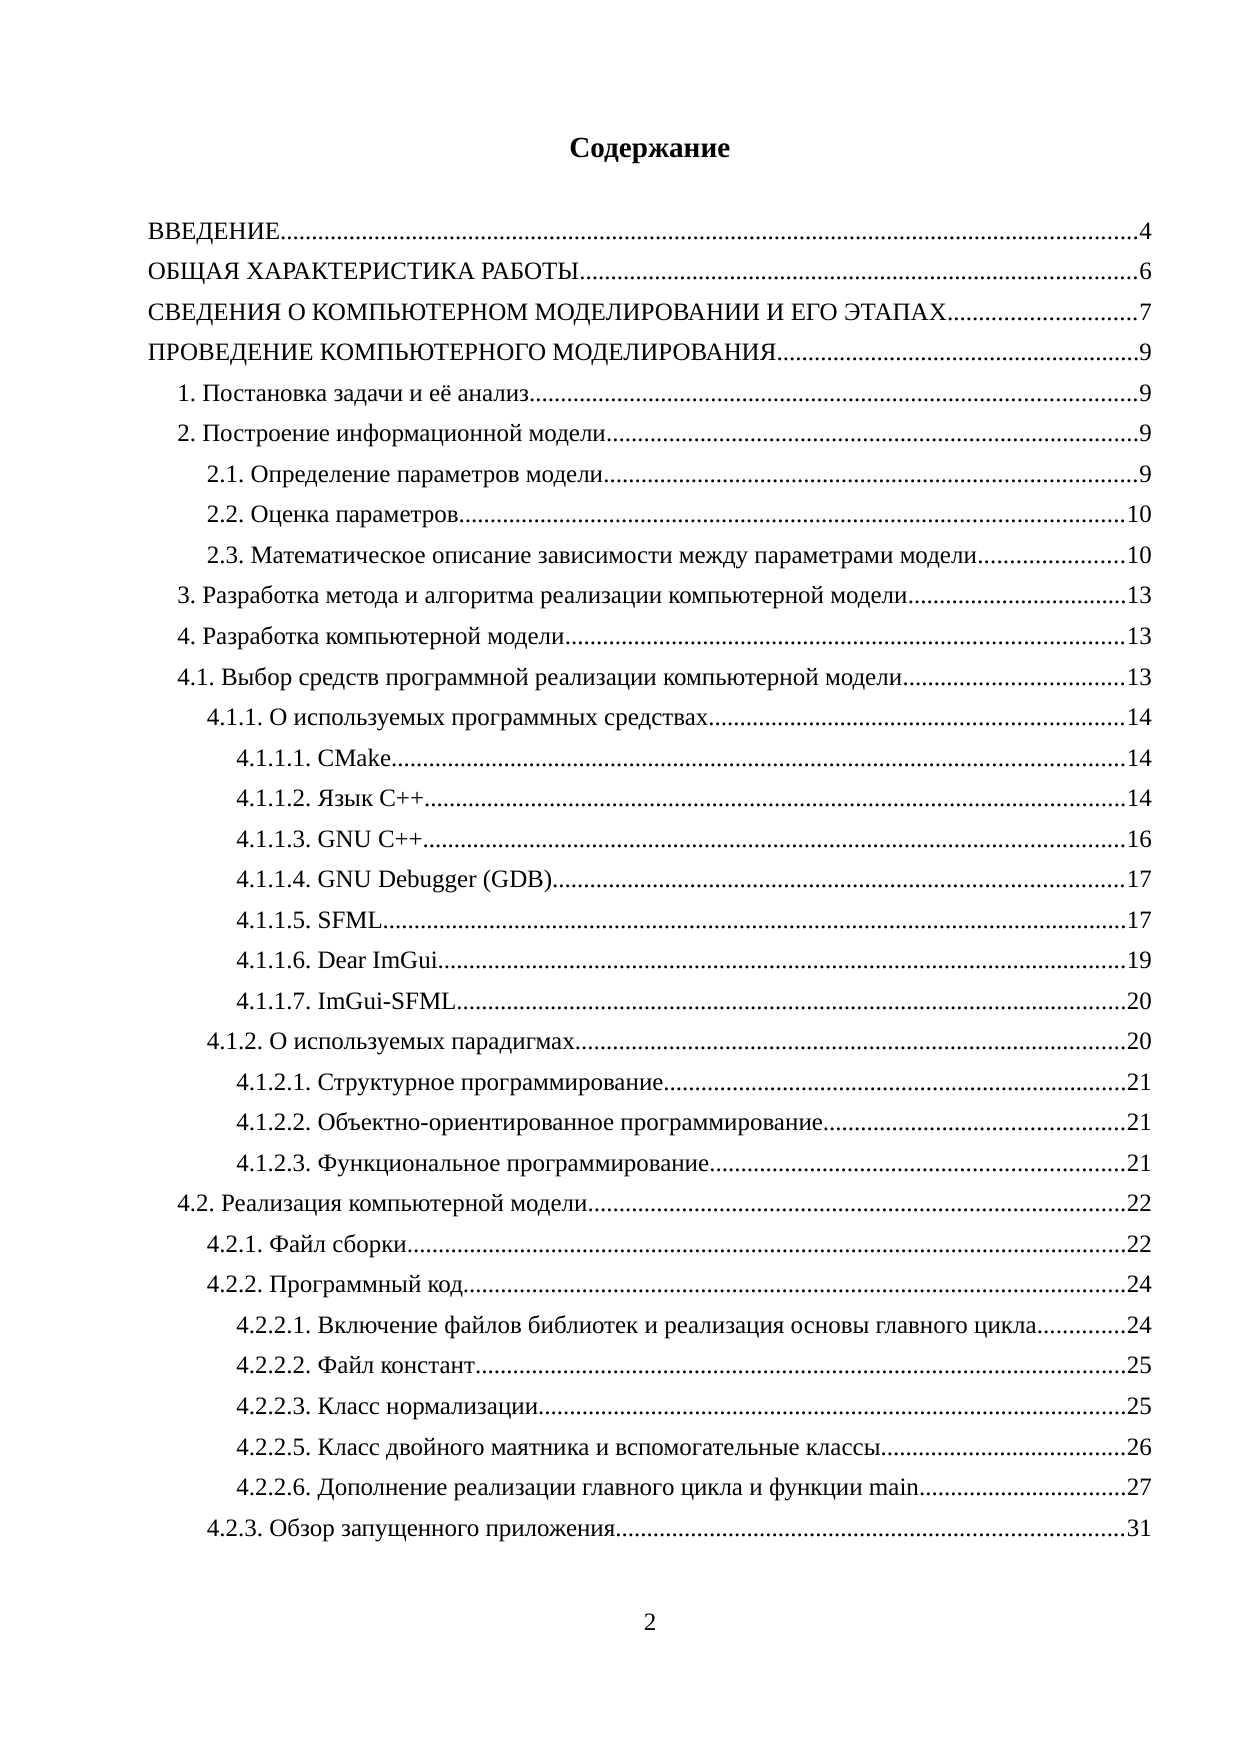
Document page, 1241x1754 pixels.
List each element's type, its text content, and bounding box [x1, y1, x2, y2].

text 4.1.1.6. Dear ImGui 19 [236, 945, 1152, 974]
text 4. Разработка компьютерной модели 13 [177, 621, 1152, 650]
text 1. Постановка задачи и её анализ 9 [177, 378, 1152, 407]
text 2.2. Оценка параметров 10 [207, 499, 1152, 528]
text 4.2.3. Обзор запущенного приложения 31 [207, 1513, 1152, 1541]
text 4.1.1.7. ImGui-SFML 20 [236, 986, 1152, 1014]
text 4.2.2.2. Файл констант 25 [236, 1351, 1152, 1379]
text ОБЩАЯ ХАРАКТЕРИСТИКА РАБОТЫ 6 [148, 256, 1152, 285]
text 4.2.2.6. Дополнение реализации главного цикла и функции main 27 [236, 1472, 1152, 1501]
text 2.3. Математическое описание зависимости между параметрами модели 10 [207, 540, 1152, 569]
text 4.2.2.5. Класс двойного маятника и вспомогательные классы 26 [236, 1432, 1152, 1460]
text 4.2.2.3. Класс нормализации 25 [236, 1391, 1152, 1420]
text 4.1.2. О используемых парадигмах 20 [207, 1026, 1152, 1055]
text 4.1.2.2. Объектно-ориентированное программирование 21 [236, 1107, 1152, 1136]
text 4.1.1.2. Язык C++ 14 [236, 783, 1152, 812]
text ПРОВЕДЕНИЕ КОМПЬЮТЕРНОГО МОДЕЛИРОВАНИЯ 9 [148, 337, 1152, 366]
text 4.1.1.5. SFML 17 [236, 905, 1152, 933]
text 4.1.1.4. GNU Debugger (GDB) 17 [236, 864, 1152, 893]
text Содержание [148, 130, 1152, 164]
text 4.2.2.1. Включение файлов библиотек и реализация основы главного цикла 24 [236, 1310, 1152, 1339]
text 4.2.2. Программный код 24 [207, 1269, 1152, 1298]
text 2. Построение информационной модели 9 [177, 418, 1152, 447]
text 3. Разработка метода и алгоритма реализации компьютерной модели 13 [177, 581, 1152, 609]
text 4.1.1.1. CMake 14 [236, 743, 1152, 771]
text СВЕДЕНИЯ О КОМПЬЮТЕРНОМ МОДЕЛИРОВАНИИ И ЕГО ЭТАПАХ 7 [148, 297, 1152, 326]
text 4.2.1. Файл сборки 22 [207, 1229, 1152, 1258]
text 4.1.1. О используемых программных средствах 14 [207, 702, 1152, 731]
text 2.1. Определение параметров модели 9 [207, 459, 1152, 488]
text ВВЕДЕНИЕ 4 [148, 216, 1152, 245]
text 4.2. Реализация компьютерной модели 22 [177, 1188, 1152, 1217]
text 4.1. Выбор средств программной реализации компьютерной модели 13 [177, 662, 1152, 690]
text 4.1.1.3. GNU C++ 16 [236, 824, 1152, 852]
text 4.1.2.3. Функциональное программирование 21 [236, 1148, 1152, 1177]
text 4.1.2.1. Структурное программирование 21 [236, 1067, 1152, 1096]
